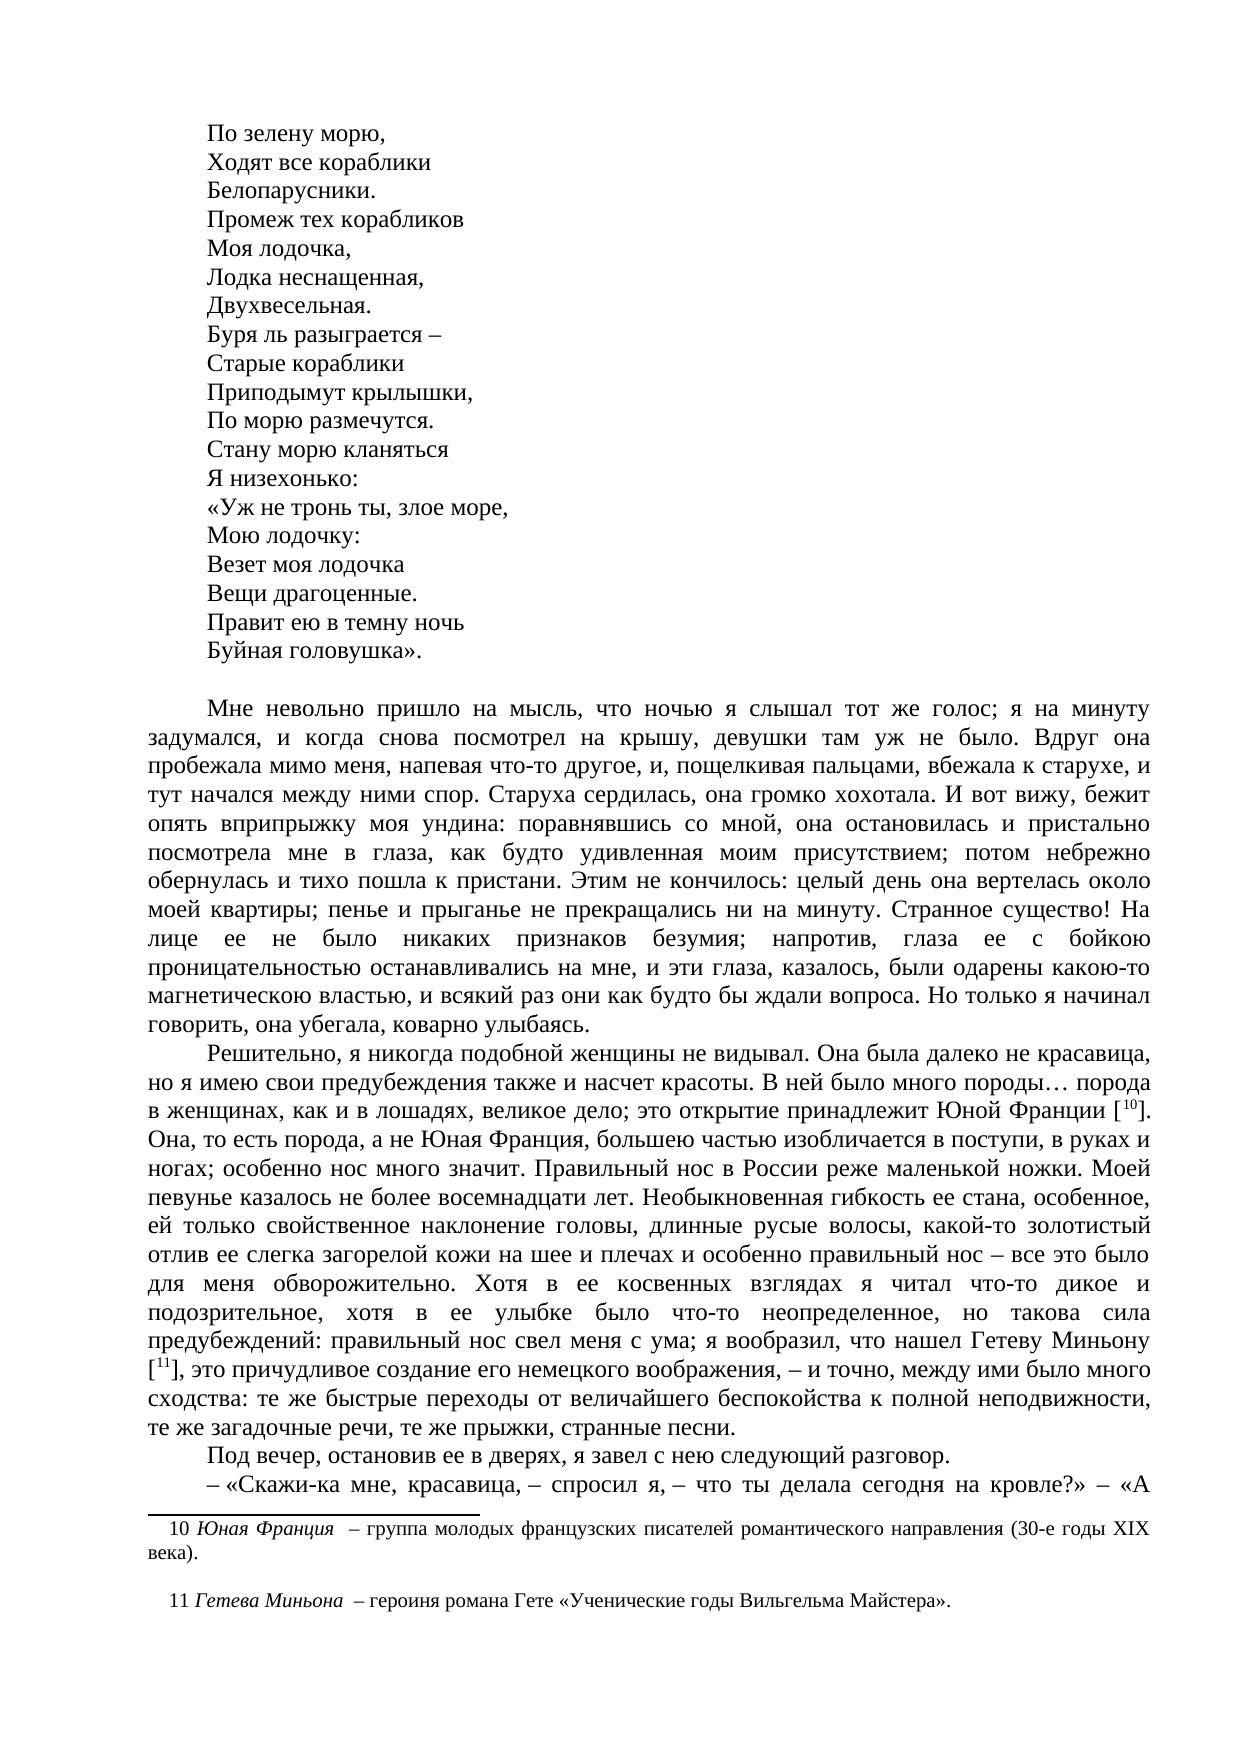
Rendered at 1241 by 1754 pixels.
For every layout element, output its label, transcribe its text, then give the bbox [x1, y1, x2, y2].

text Мою лодочку: [148, 521, 1152, 549]
text Промеж тех корабликов [148, 204, 1152, 233]
text Я низехонько: [148, 463, 1152, 492]
text – «Скажи-ка мне, красавица, – спросил я, – что ты делала сегодня на кровле?» – «А [148, 1469, 1152, 1498]
text По зелену морю, [148, 118, 1152, 147]
text Двухвесельная. [148, 291, 1152, 319]
text Буйная головушка». [148, 636, 1152, 664]
text Решительно, я никогда подобной женщины не видывал. Она была далеко не красавица, но я имею свои предубеждения также и насчет красоты. В ней было много породы… порода в женщинах, как и в лошадях, великое дело; это открытие принадлежит Юной Франции []. Она, то есть порода, а не Юная Франция, большею частью изобличается в поступи, в руках и ногах; особенно нос много значит. Правильный нос в России реже маленькой ножки. Моей певунье казалось не более восемнадцати лет. Необыкновенная гибкость ее стана, особенное, ей только свойственное наклонение головы, длинные русые волосы, какой-то золотистый отлив ее слегка загорелой кожи на шее и плечах и особенно правильный нос – все это было для меня обворожительно. Хотя в ее косвенных взглядах я читал что-то дикое и подозрительное, хотя в ее улыбке было что-то неопределенное, но такова сила предубеждений: правильный нос свел меня с ума; я вообразил, что нашел Гетеву Миньону [], это причудливое создание его немецкого воображения, – и точно, между ими было много сходства: те же быстрые переходы от величайшего беспокойства к полной неподвижности, те же загадочные речи, те же прыжки, странные песни. [148, 1038, 1152, 1441]
text Белопарусники. [148, 176, 1152, 204]
text Буря ль разыграется – [148, 319, 1152, 348]
text «Уж не тронь ты, злое море, [148, 492, 1152, 521]
text Юная Франция – группа молодых французских писателей романтического направления (30-е годы XIX века). [148, 1516, 1152, 1564]
text Приподымут крылышки, [148, 377, 1152, 406]
text Гетева Миньона – героиня романа Гете «Ученические годы Вильгельма Майстера». [148, 1588, 1152, 1612]
text По морю размечутся. [148, 406, 1152, 434]
text Везет моя лодочка [148, 549, 1152, 578]
text Правит ею в темну ночь [148, 607, 1152, 636]
text Стану морю кланяться [148, 434, 1152, 463]
text Лодка неснащенная, [148, 262, 1152, 291]
text Старые кораблики [148, 348, 1152, 377]
text Моя лодочка, [148, 233, 1152, 262]
text Под вечер, остановив ее в дверях, я завел с нею следующий разговор. [148, 1441, 1152, 1469]
text Мне невольно пришло на мысль, что ночью я слышал тот же голос; я на минуту задумался, и когда снова посмотрел на крышу, девушки там уж не было. Вдруг она пробежала мимо меня, напевая что-то другое, и, пощелкивая пальцами, вбежала к старухе, и тут начался между ними спор. Старуха сердилась, она громко хохотала. И вот вижу, бежит опять вприпрыжку моя ундина: поравнявшись со мной, она остановилась и пристально посмотрела мне в глаза, как будто удивленная моим присутствием; потом небрежно обернулась и тихо пошла к пристани. Этим не кончилось: целый день она вертелась около моей квартиры; пенье и прыганье не прекращались ни на минуту. Странное существо! На лице ее не было никаких признаков безумия; напротив, глаза ее с бойкою проницательностью останавливались на мне, и эти глаза, казалось, были одарены какою-то магнетическою властью, и всякий раз они как будто бы ждали вопроса. Но только я начинал говорить, она убегала, коварно улыбаясь. [148, 693, 1152, 1038]
text Вещи драгоценные. [148, 578, 1152, 607]
text Ходят все кораблики [148, 147, 1152, 176]
